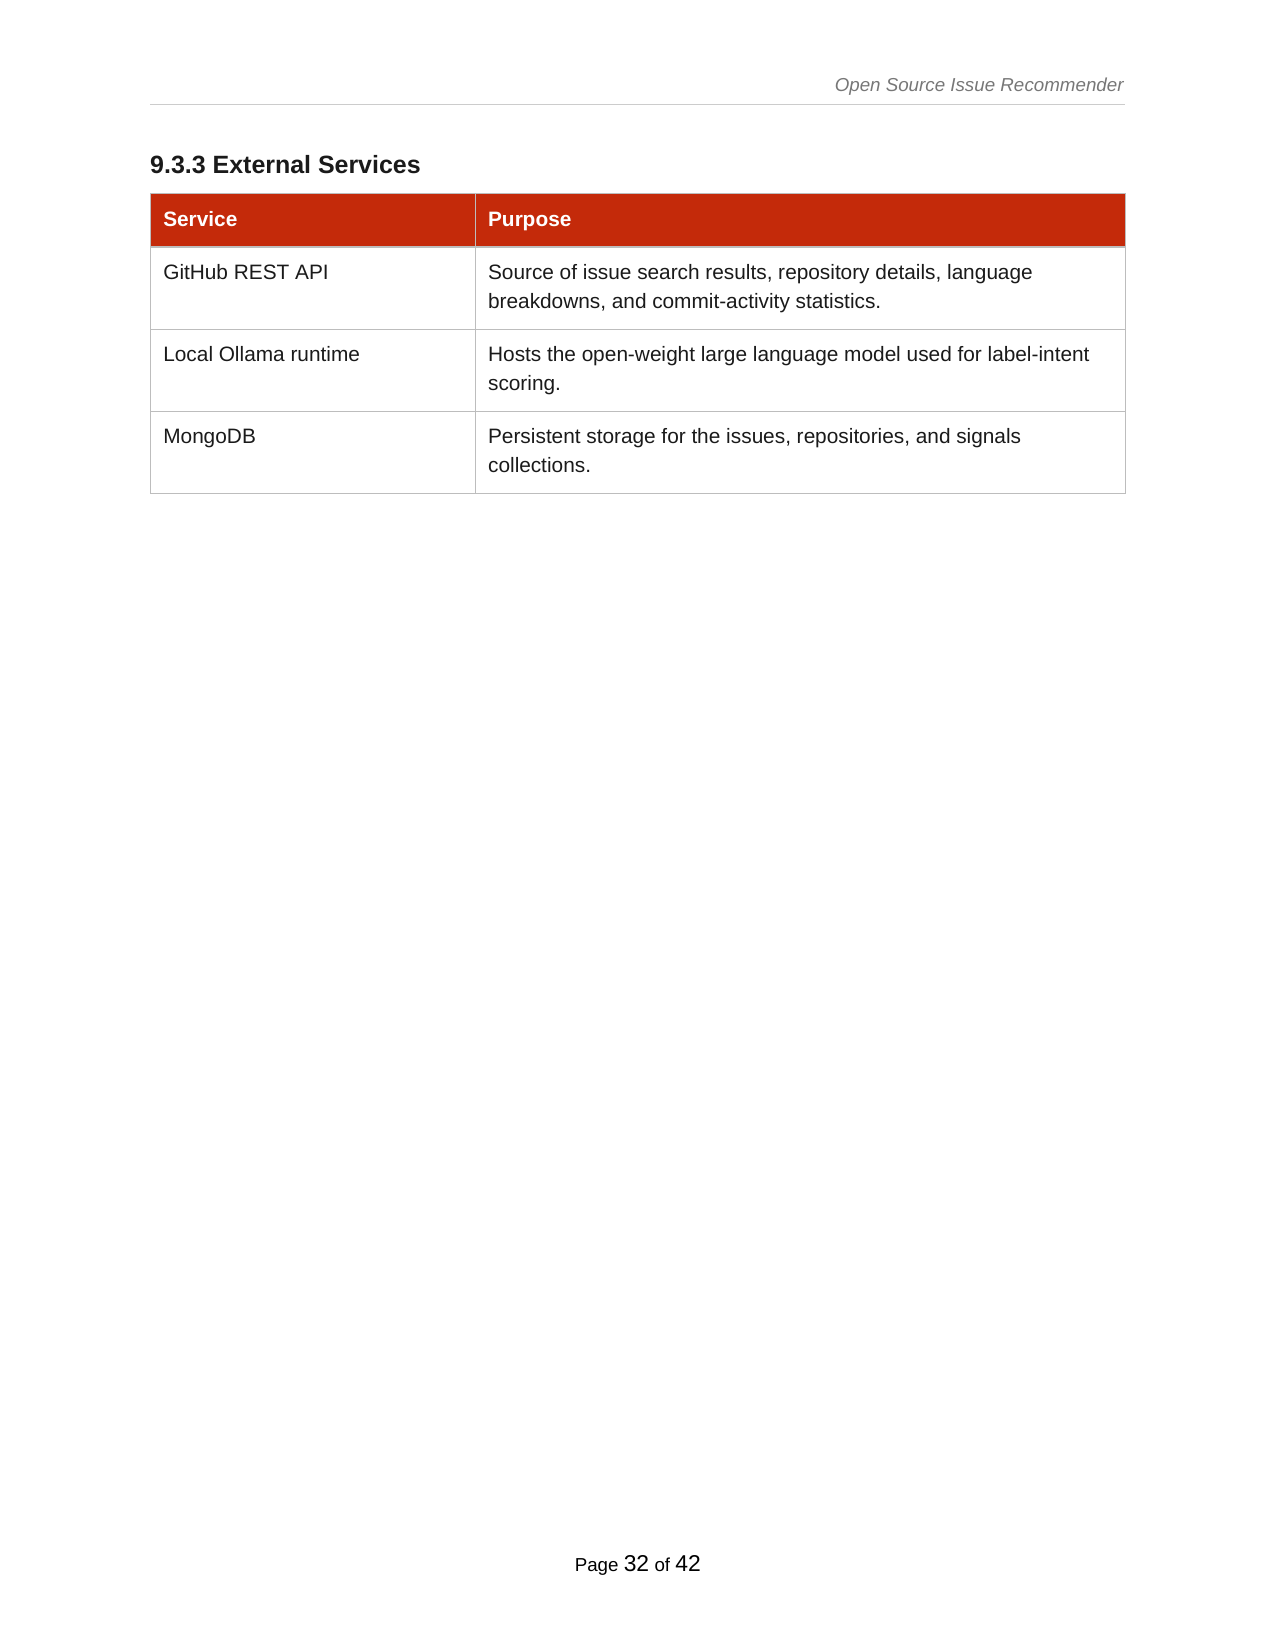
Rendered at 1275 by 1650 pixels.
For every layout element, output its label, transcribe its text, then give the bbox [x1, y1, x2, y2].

subtitle 9.3.3 External Services [150, 150, 1125, 179]
table_cell MongoDB [151, 412, 475, 493]
table_cell Hosts the open-weight large language model used for label-intent scoring. [476, 330, 1125, 411]
table_cell Persistent storage for the issues, repositories, and signals collections. [476, 412, 1125, 493]
table_cell Local Ollama runtime [151, 330, 475, 411]
table_header Purpose [476, 194, 1125, 246]
table_cell Source of issue search results, repository details, language breakdowns, and commit-activity statistics. [476, 248, 1125, 329]
table_cell GitHub REST API [151, 248, 475, 329]
table_header Service [151, 194, 475, 246]
